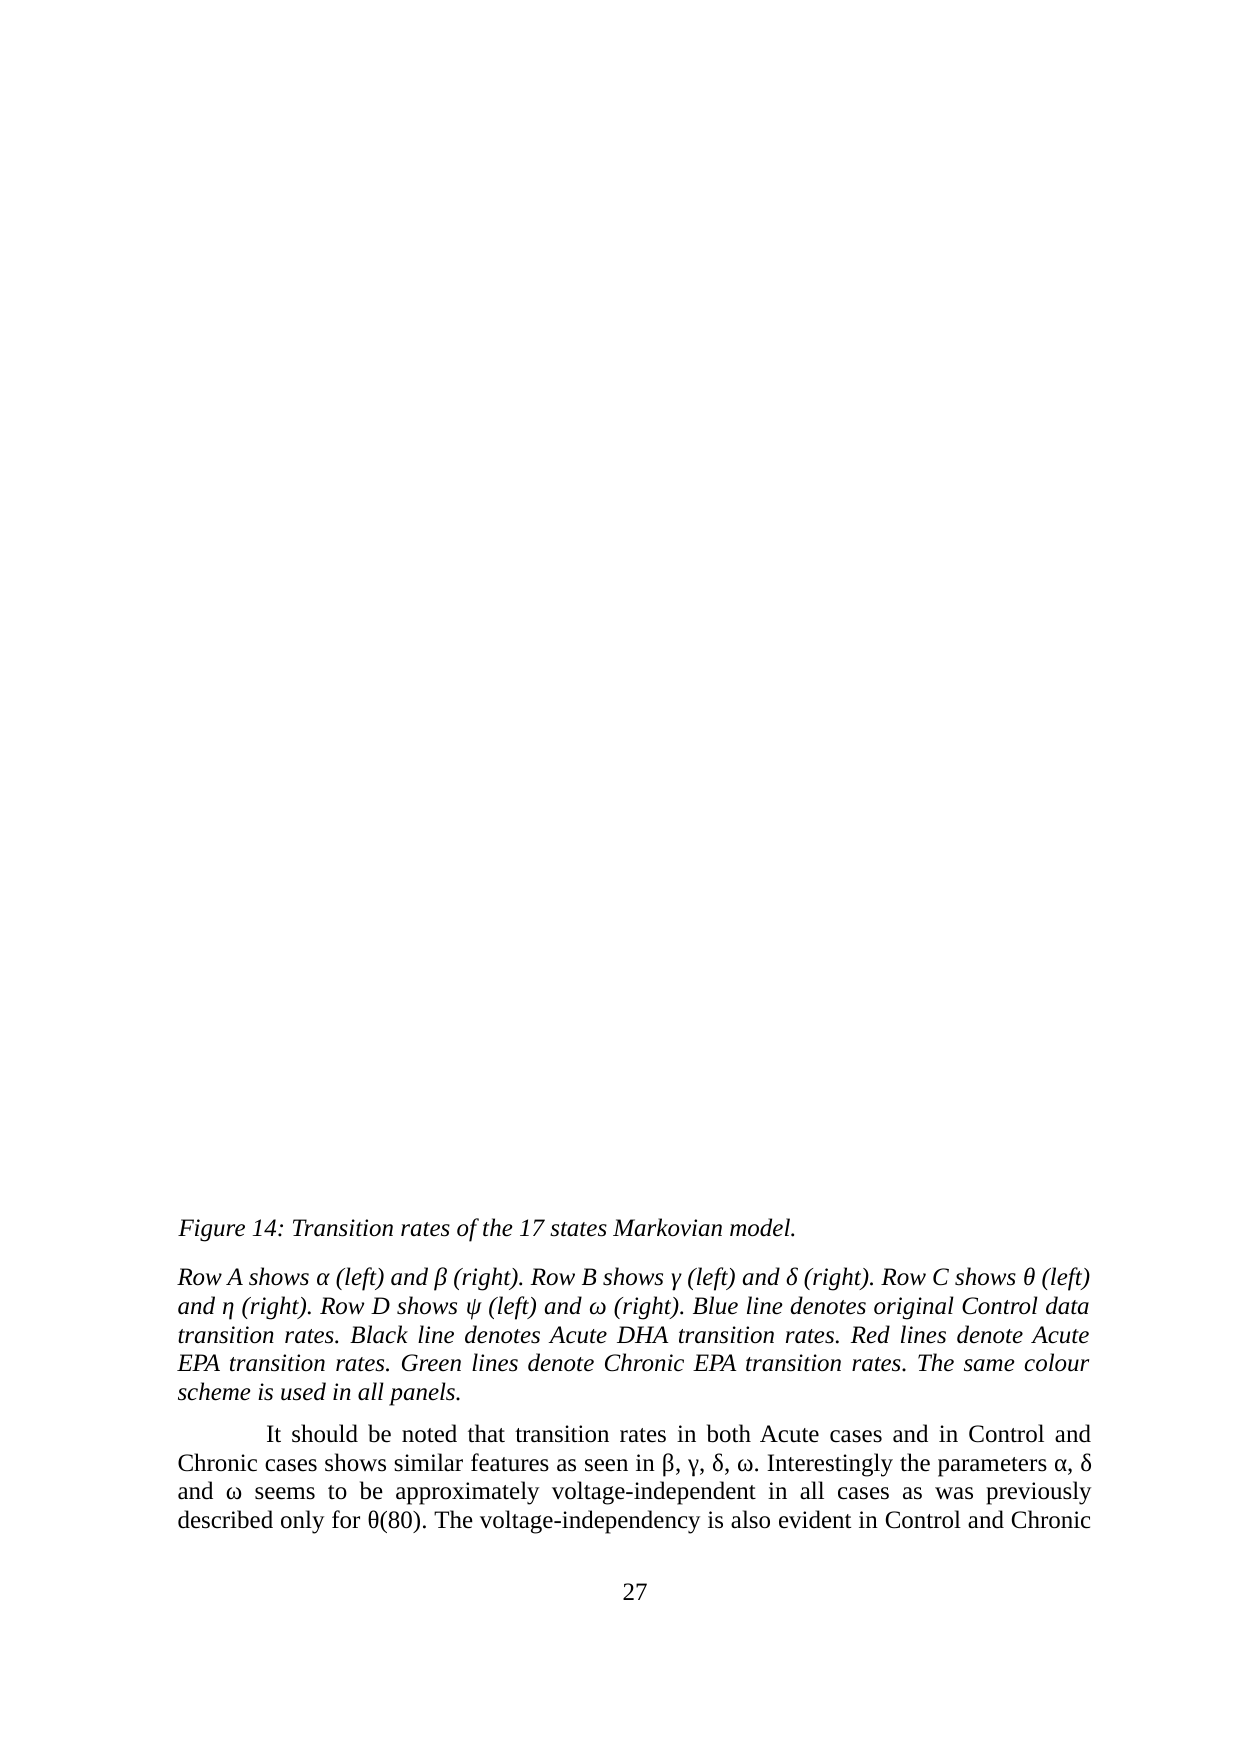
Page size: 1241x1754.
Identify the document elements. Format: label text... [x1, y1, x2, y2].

text Figure 14: Transition rates of the 17 states Markovian model. [178, 190, 1092, 1241]
text It should be noted that transition rates in both Acute cases and in Control and Chronic cases shows similar features as seen in β, γ, δ, ω. Interestingly the parameters α, δ and ω seems to be approximately voltage-independent in all cases as was previously described only for θ(80). The voltage-independency is also evident in Control and Chronic [177, 1419, 1093, 1534]
text Row A shows α (left) and β (right). Row B shows γ (left) and δ (right). Row C shows θ (left) and η (right). Row D shows ψ (left) and ω (right). Blue line denotes original Control data transition rates. Black line denotes Acute DHA transition rates. Red lines denote Acute EPA transition rates. Green lines denote Chronic EPA transition rates. The same colour scheme is used in all panels. [177, 1262, 1093, 1406]
